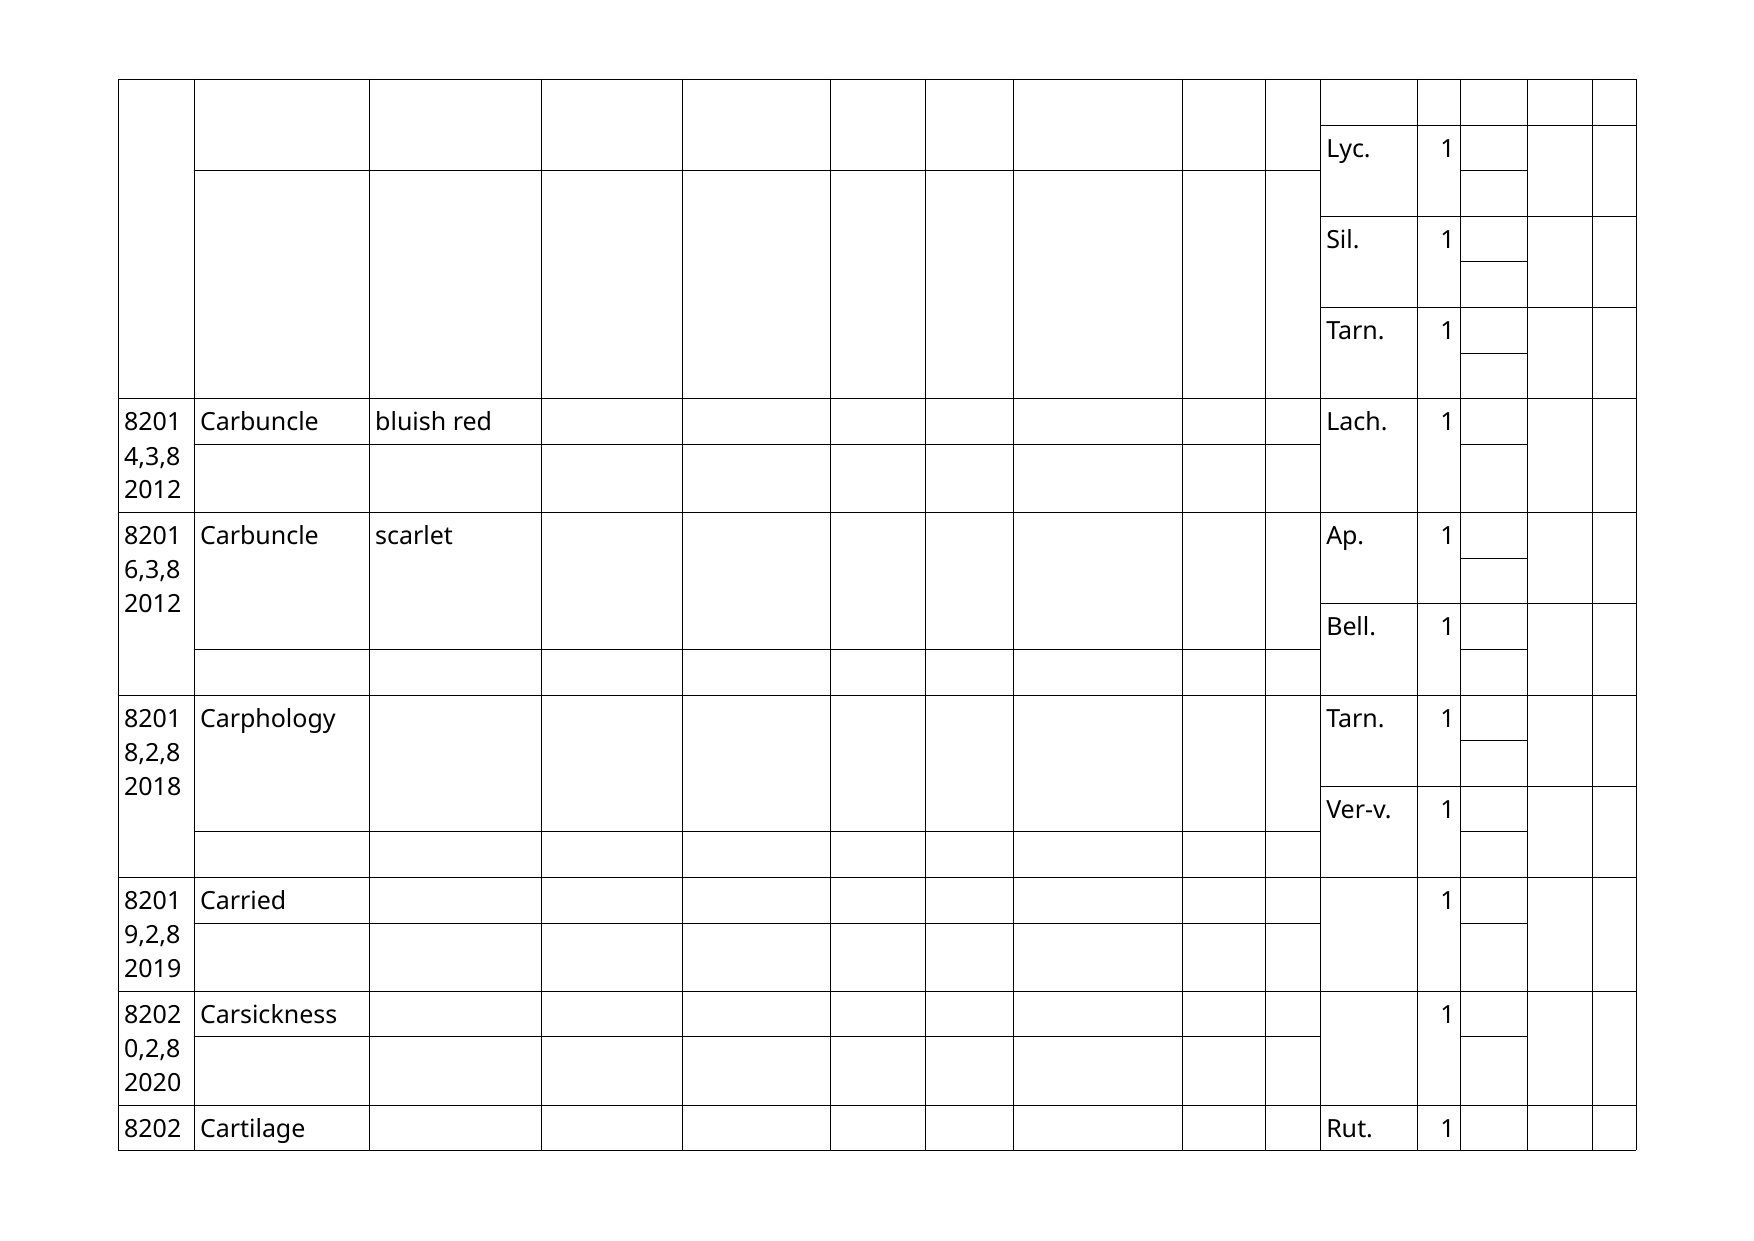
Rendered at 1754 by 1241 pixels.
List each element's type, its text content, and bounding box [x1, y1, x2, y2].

table_cell [1266, 171, 1320, 398]
table_cell [1014, 171, 1182, 398]
table_cell Lyc. [1321, 126, 1417, 216]
table_cell [1266, 445, 1320, 512]
table_cell [370, 171, 541, 398]
table_cell [683, 171, 830, 398]
table_cell [1461, 399, 1527, 444]
table_cell [370, 445, 541, 512]
table_cell [831, 1037, 925, 1104]
table_cell [683, 650, 830, 694]
table_cell [1183, 650, 1265, 694]
table_cell [1528, 399, 1592, 512]
table_cell 1 [1418, 399, 1460, 512]
table_cell [1528, 217, 1592, 307]
table_cell Carried [195, 878, 369, 923]
table_cell [1593, 1106, 1636, 1150]
table_cell [1593, 399, 1636, 512]
table_cell [1183, 1106, 1265, 1150]
table_cell [1014, 878, 1182, 923]
table_cell 1 [1418, 217, 1460, 307]
table_cell [1461, 354, 1527, 398]
table_cell [542, 445, 682, 512]
table_cell [542, 171, 682, 398]
table_cell [1461, 650, 1527, 694]
table_cell [370, 924, 541, 991]
table_cell [683, 924, 830, 991]
table_cell [1014, 696, 1182, 831]
table_cell [1593, 992, 1636, 1104]
table_cell [370, 696, 541, 831]
table_cell [1418, 80, 1460, 124]
table_cell [195, 924, 369, 991]
table_cell [1014, 513, 1182, 649]
table_cell Cartilage [195, 1106, 369, 1150]
table_cell 1 [1418, 878, 1460, 991]
table_cell [1183, 1037, 1265, 1104]
table_cell [1528, 513, 1592, 603]
table_cell [542, 878, 682, 923]
table_cell Rut. [1321, 1106, 1417, 1150]
table_cell [683, 445, 830, 512]
table_cell [683, 399, 830, 444]
table_cell [1183, 80, 1265, 170]
table_cell [831, 696, 925, 831]
table_cell [1183, 992, 1265, 1036]
table_cell [926, 80, 1013, 170]
table_cell Carbuncle [195, 513, 369, 649]
table_cell [195, 832, 369, 877]
table_cell [370, 650, 541, 694]
table_cell [926, 1037, 1013, 1104]
table_cell [1461, 924, 1527, 991]
table_cell [926, 399, 1013, 444]
table_cell [119, 80, 194, 398]
table_cell [831, 832, 925, 877]
table_cell 82019,2,82019 [119, 878, 194, 991]
table_cell [1266, 1037, 1320, 1104]
table_cell [831, 924, 925, 991]
table_cell [195, 445, 369, 512]
table_cell [1266, 513, 1320, 649]
table_cell [1528, 604, 1592, 694]
table_cell [370, 878, 541, 923]
table_cell [1461, 445, 1527, 512]
table_cell [683, 992, 830, 1036]
table_cell [1593, 696, 1636, 786]
table_cell [1014, 924, 1182, 991]
table_cell [683, 832, 830, 877]
table_cell [926, 924, 1013, 991]
table_cell 1 [1418, 126, 1460, 216]
table_cell [1528, 126, 1592, 216]
table_cell Sil. [1321, 217, 1417, 307]
table_cell [542, 80, 682, 170]
table_cell [926, 650, 1013, 694]
table_cell scarlet [370, 513, 541, 649]
table_cell [683, 80, 830, 170]
table_cell [1461, 513, 1527, 558]
table_cell [926, 1106, 1013, 1150]
table_cell [1461, 262, 1527, 307]
table_cell [831, 445, 925, 512]
table_cell [1321, 878, 1417, 991]
table_cell [926, 832, 1013, 877]
table_cell [683, 1106, 830, 1150]
table_cell [1014, 992, 1182, 1036]
table_cell [1321, 992, 1417, 1104]
table_cell Ver-v. [1321, 787, 1417, 877]
table_cell [542, 650, 682, 694]
table_cell [1014, 1106, 1182, 1150]
table_cell [683, 513, 830, 649]
table_cell [1461, 604, 1527, 649]
table_cell [1461, 80, 1527, 124]
table_cell [683, 1037, 830, 1104]
table_cell [542, 992, 682, 1036]
table_cell [1593, 604, 1636, 694]
table_cell [1461, 126, 1527, 170]
table_cell [1528, 1106, 1592, 1150]
table_cell [1528, 696, 1592, 786]
table_cell Carphology [195, 696, 369, 831]
table_cell [1593, 787, 1636, 877]
table_cell [1461, 832, 1527, 877]
table_cell [1014, 650, 1182, 694]
table_cell 1 [1418, 1106, 1460, 1150]
table_cell 82016,3,82012 [119, 513, 194, 694]
table_cell [926, 171, 1013, 398]
table_cell 1 [1418, 992, 1460, 1104]
table_cell [926, 696, 1013, 831]
table_cell [1183, 445, 1265, 512]
table_cell [1183, 171, 1265, 398]
table_cell [1593, 80, 1636, 124]
table_cell [370, 832, 541, 877]
table_cell 1 [1418, 696, 1460, 786]
table_cell [370, 1106, 541, 1150]
table_cell [1266, 878, 1320, 923]
table_cell [542, 513, 682, 649]
table_cell [1528, 80, 1592, 124]
table_cell [542, 832, 682, 877]
table_cell [1461, 741, 1527, 786]
table_cell [926, 992, 1013, 1036]
table_cell [1266, 992, 1320, 1036]
table_cell [1461, 1037, 1527, 1104]
table_cell [831, 878, 925, 923]
table_cell [831, 650, 925, 694]
table_cell [1528, 787, 1592, 877]
table_cell [1593, 217, 1636, 307]
table_cell [195, 650, 369, 694]
table_cell [1183, 696, 1265, 831]
table_cell [1266, 924, 1320, 991]
table_cell [1183, 878, 1265, 923]
table_cell [1528, 878, 1592, 991]
table_cell [1266, 1106, 1320, 1150]
table_cell [683, 878, 830, 923]
table_cell [542, 696, 682, 831]
table_cell [1461, 787, 1527, 831]
table_cell [195, 80, 369, 170]
table_cell [1266, 399, 1320, 444]
table_cell [1014, 1037, 1182, 1104]
table_cell [1014, 832, 1182, 877]
table_cell Carsickness [195, 992, 369, 1036]
table_cell [1461, 878, 1527, 923]
table_cell [1593, 308, 1636, 398]
table_cell [683, 696, 830, 831]
table_cell Bell. [1321, 604, 1417, 694]
table_cell [926, 445, 1013, 512]
table_cell [831, 80, 925, 170]
table_cell 8202 [119, 1106, 194, 1150]
table_cell [1461, 217, 1527, 261]
table_cell [1461, 1106, 1527, 1150]
table_cell [370, 1037, 541, 1104]
table_cell [1593, 878, 1636, 991]
table_cell Tarn. [1321, 696, 1417, 786]
table_cell [370, 992, 541, 1036]
table_cell [1266, 696, 1320, 831]
table_cell 82018,2,82018 [119, 696, 194, 877]
table_cell [1593, 126, 1636, 216]
table_cell 1 [1418, 308, 1460, 398]
table_cell [1183, 924, 1265, 991]
table_cell 82014,3,82012 [119, 399, 194, 512]
table_cell [542, 924, 682, 991]
table_cell [1014, 445, 1182, 512]
table_cell [1183, 513, 1265, 649]
table_cell [831, 399, 925, 444]
table_cell [1528, 308, 1592, 398]
table_cell [831, 513, 925, 649]
table_cell [195, 1037, 369, 1104]
table_cell [370, 80, 541, 170]
table_cell [195, 171, 369, 398]
table_cell [1014, 80, 1182, 170]
table_cell 1 [1418, 787, 1460, 877]
table_cell [831, 1106, 925, 1150]
table_cell Ap. [1321, 513, 1417, 603]
table_cell [1593, 513, 1636, 603]
table_cell Carbuncle [195, 399, 369, 444]
table_cell [1321, 80, 1417, 124]
table_cell [1461, 559, 1527, 603]
table_cell [1014, 399, 1182, 444]
table_cell 1 [1418, 513, 1460, 603]
table_cell [1461, 308, 1527, 353]
table_cell [926, 878, 1013, 923]
table_cell Lach. [1321, 399, 1417, 512]
table_cell [1266, 650, 1320, 694]
table_cell [1266, 832, 1320, 877]
table_cell [1461, 171, 1527, 216]
table_cell bluish red [370, 399, 541, 444]
table_cell [542, 1106, 682, 1150]
table_cell [1183, 832, 1265, 877]
table_cell [1528, 992, 1592, 1104]
table_cell 1 [1418, 604, 1460, 694]
table_cell [1461, 696, 1527, 740]
table_cell 82020,2,82020 [119, 992, 194, 1104]
table_cell [1461, 992, 1527, 1036]
table_cell [831, 992, 925, 1036]
table_cell [926, 513, 1013, 649]
table_cell [1183, 399, 1265, 444]
table_cell [831, 171, 925, 398]
table_cell [542, 399, 682, 444]
table_cell [542, 1037, 682, 1104]
table_cell [1266, 80, 1320, 170]
table_cell Tarn. [1321, 308, 1417, 398]
